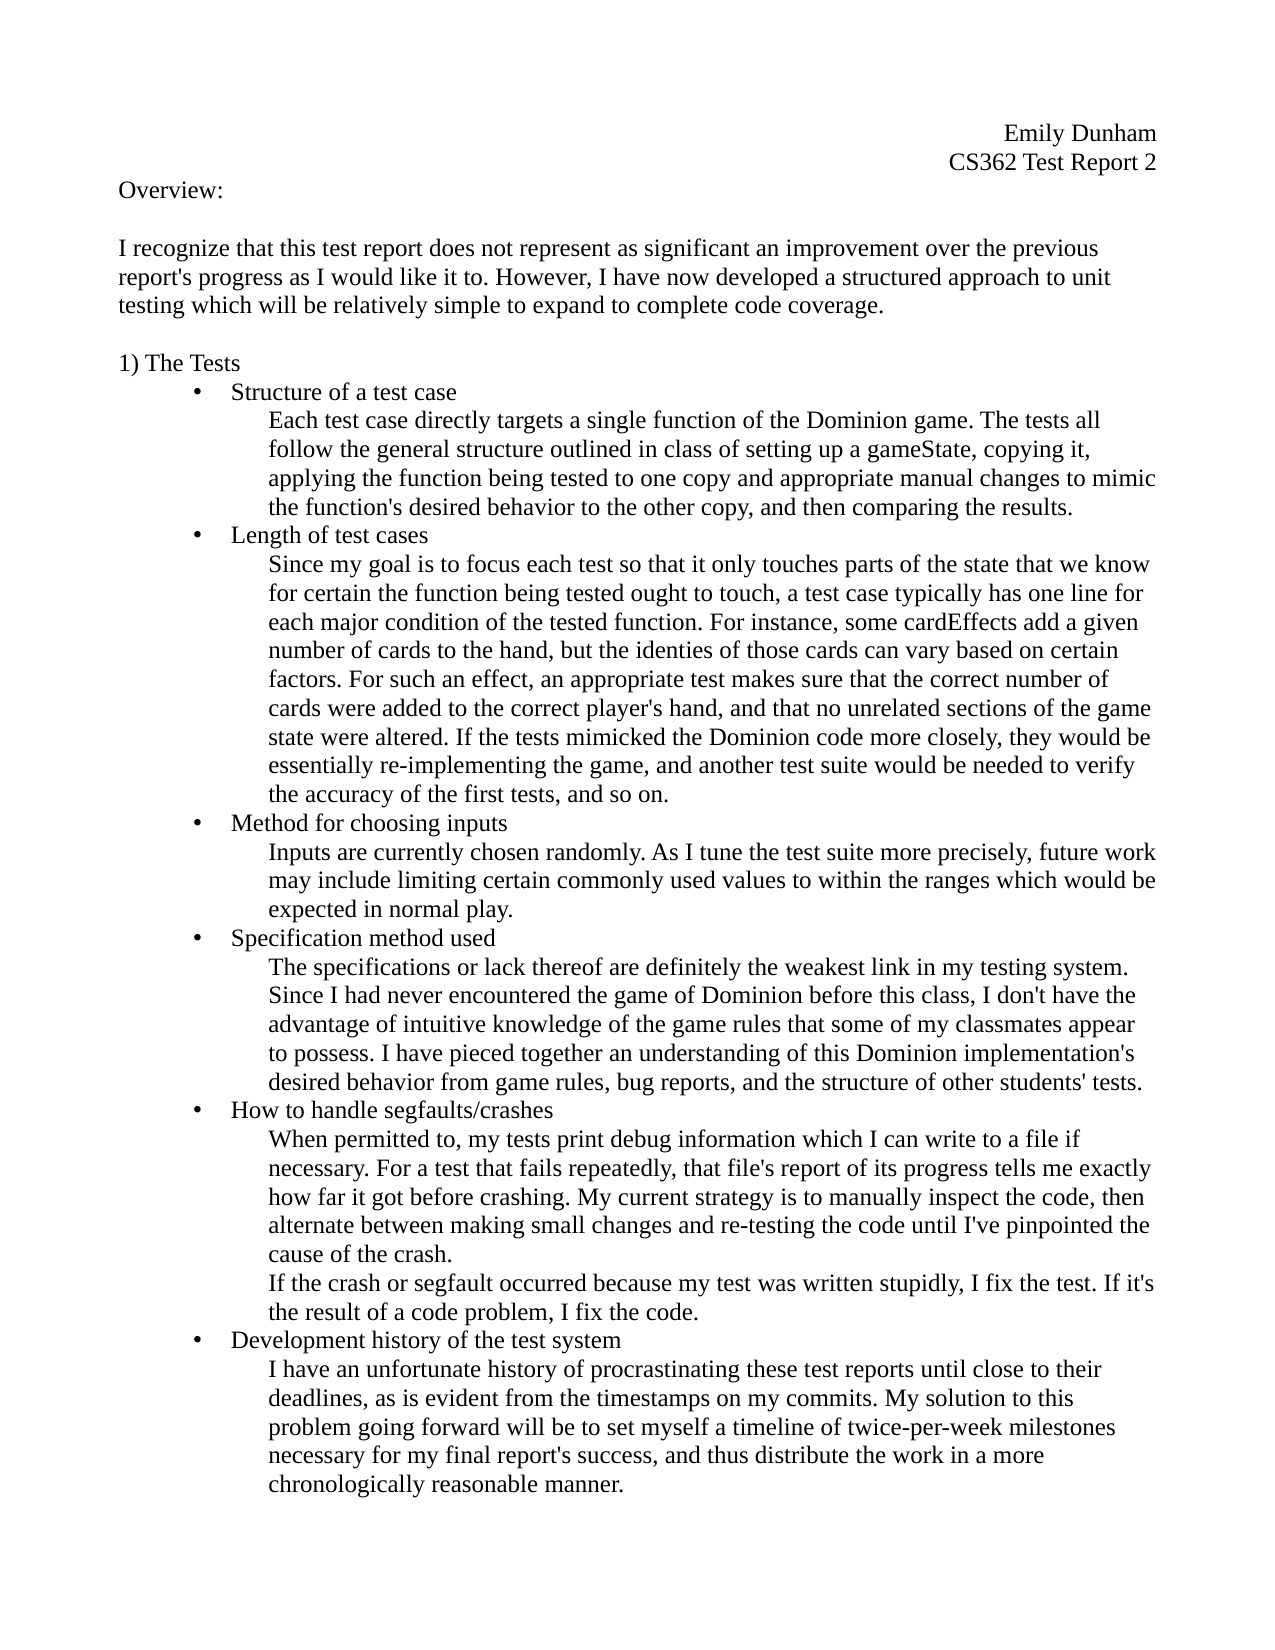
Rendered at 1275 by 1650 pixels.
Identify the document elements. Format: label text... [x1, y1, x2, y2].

list Method for choosing inputs [193, 808, 1157, 837]
list Inputs are currently chosen randomly. As I tune the test suite more precisely, future work may include limiting certain commonly used values to within the ranges which would be expected in normal play. [231, 837, 1157, 923]
list Each test case directly targets a single function of the Dominion game. The tests all follow the general structure outlined in class of setting up a gameState, copying it, applying the function being tested to one copy and appropriate manual changes to mimic the function's desired behavior to the other copy, and then comparing the results. [231, 406, 1157, 521]
text 1) The Tests [118, 348, 1157, 377]
list Since my goal is to focus each test so that it only touches parts of the state that we know for certain the function being tested ought to touch, a test case typically has one line for each major condition of the tested function. For instance, some cardEffects add a given number of cards to the hand, but the identies of those cards can vary based on certain factors. For such an effect, an appropriate test makes sure that the correct number of cards were added to the correct player's hand, and that no unrelated sections of the game state were altered. If the tests mimicked the Dominion code more closely, they would be essentially re-implementing the game, and another test suite would be needed to verify the accuracy of the first tests, and so on. [231, 549, 1157, 808]
list Development history of the test system [193, 1326, 1157, 1354]
list Specification method used [193, 923, 1157, 952]
list I have an unfortunate history of procrastinating these test reports until close to their deadlines, as is evident from the timestamps on my commits. My solution to this problem going forward will be to set myself a timeline of twice-per-week milestones necessary for my final report's success, and thus distribute the work in a more chronologically reasonable manner. [231, 1354, 1157, 1498]
list How to handle segfaults/crashes [193, 1096, 1157, 1124]
list The specifications or lack thereof are definitely the weakest link in my testing system. Since I had never encountered the game of Dominion before this class, I don't have the advantage of intuitive knowledge of the game rules that some of my classmates appear to possess. I have pieced together an understanding of this Dominion implementation's desired behavior from game rules, bug reports, and the structure of other students' tests. [231, 952, 1157, 1096]
text Overview: [118, 176, 1157, 204]
list When permitted to, my tests print debug information which I can write to a file if necessary. For a test that fails repeatedly, that file's report of its progress tells me exactly how far it got before crashing. My current strategy is to manually inspect the code, then alternate between making small changes and re-testing the code until I've pinpointed the cause of the crash. [231, 1124, 1157, 1268]
text Emily Dunham [118, 118, 1157, 147]
text CS362 Test Report 2 [118, 147, 1157, 176]
list Structure of a test case [193, 377, 1157, 406]
list If the crash or segfault occurred because my test was written stupidly, I fix the test. If it's the result of a code problem, I fix the code. [231, 1268, 1157, 1326]
list Length of test cases [193, 521, 1157, 549]
text I recognize that this test report does not represent as significant an improvement over the previous report's progress as I would like it to. However, I have now developed a structured approach to unit testing which will be relatively simple to expand to complete code coverage. [118, 233, 1157, 319]
